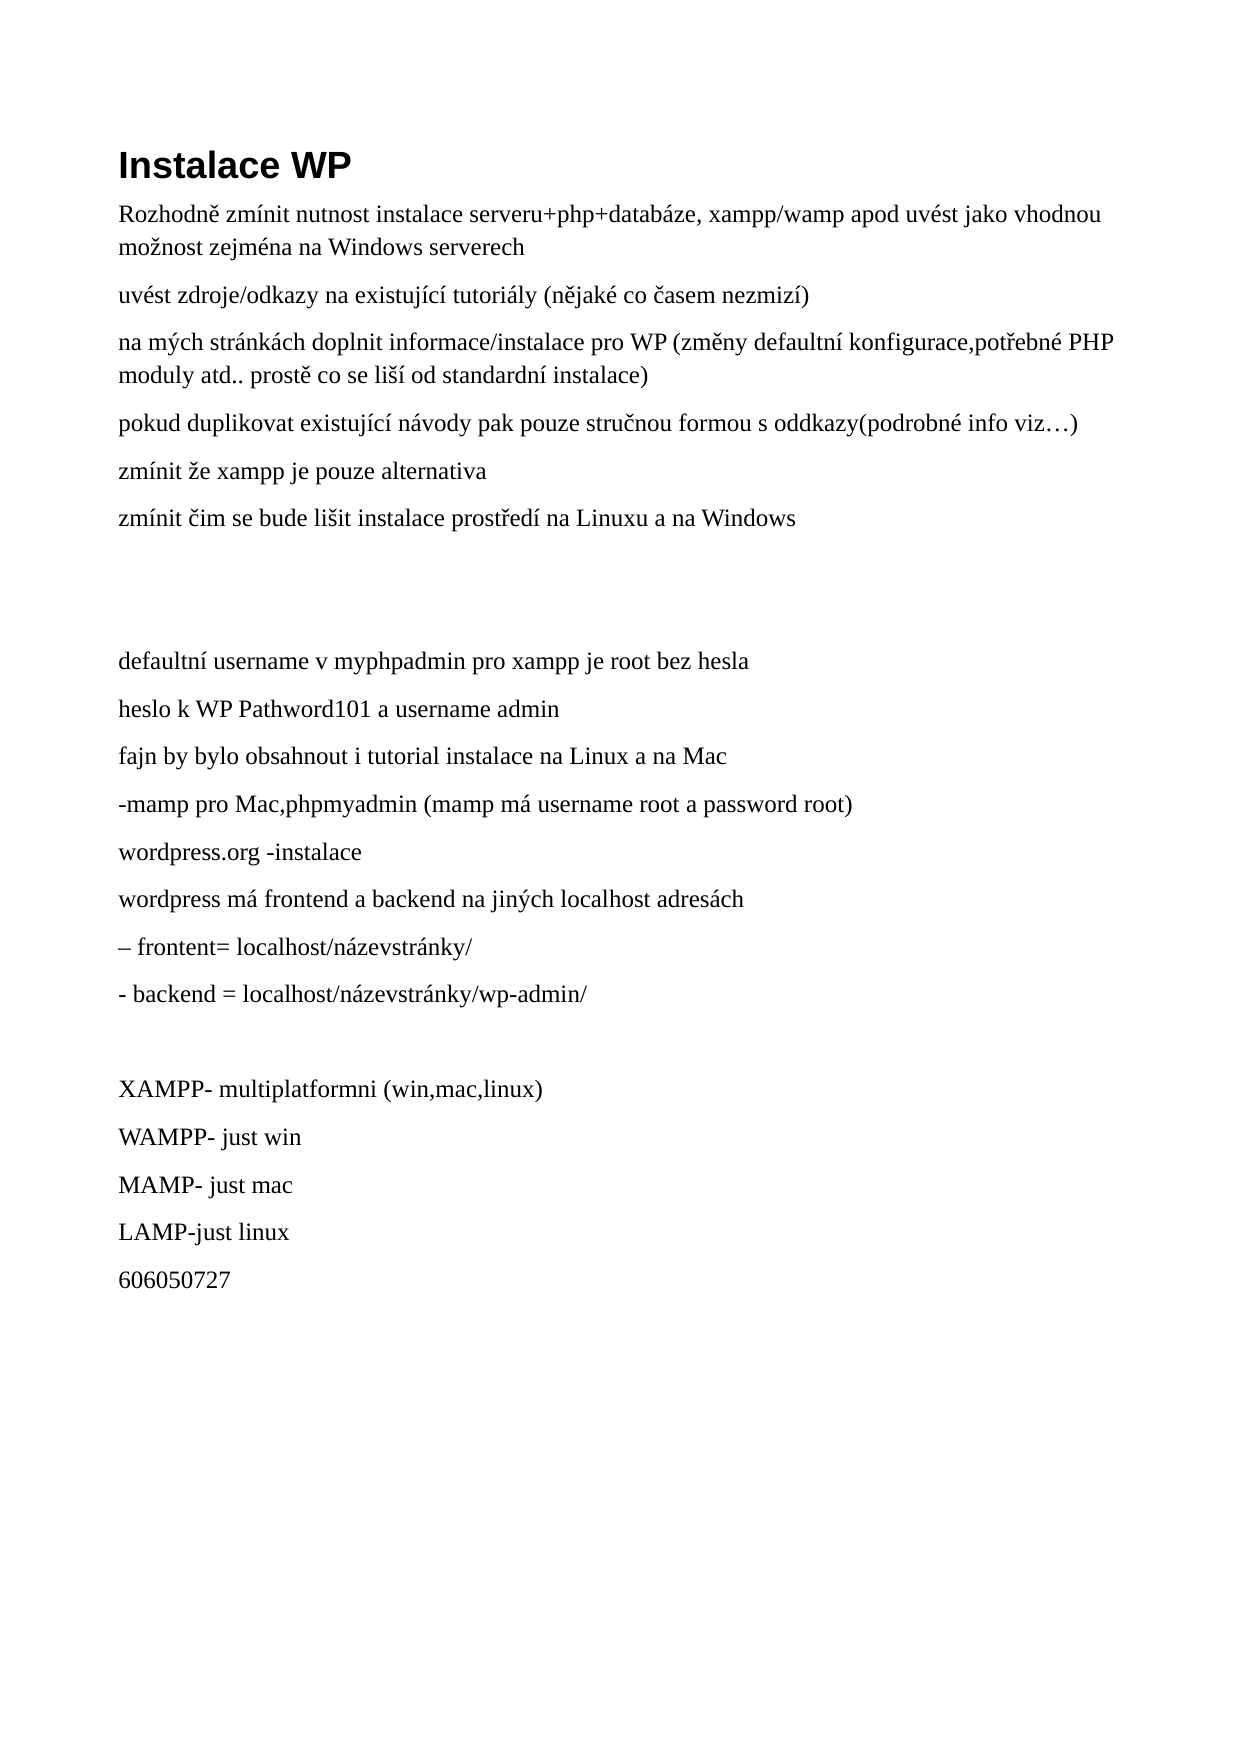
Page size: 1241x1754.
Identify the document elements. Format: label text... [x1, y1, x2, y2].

text wordpress.org -instalace [118, 837, 1122, 865]
text LAMP-just linux [118, 1217, 1122, 1246]
text MAMP- just mac [118, 1170, 1122, 1198]
text Rozhodně zmínit nutnost instalace serveru+php+databáze, xampp/wamp apod uvést jako vhodnou možnost zejména na Windows serverech [118, 199, 1122, 261]
subtitle Instalace WP [118, 143, 1122, 187]
text wordpress má frontend a backend na jiných localhost adresách [118, 884, 1122, 913]
text WAMPP- just win [118, 1122, 1122, 1151]
text na mých stránkách doplnit informace/instalace pro WP (změny defaultní konfigurace,potřebné PHP moduly atd.. prostě co se liší od standardní instalace) [118, 327, 1122, 389]
text pokud duplikovat existující návody pak pouze stručnou formou s oddkazy(podrobné info viz…) [118, 408, 1122, 437]
text uvést zdroje/odkazy na existující tutoriály (nějaké co časem nezmizí) [118, 280, 1122, 309]
text - backend = localhost/názevstránky/wp-admin/ [118, 979, 1122, 1008]
text XAMPP- multiplatformni (win,mac,linux) [118, 1074, 1122, 1103]
text zmínit čim se bude lišit instalace prostředí na Linuxu a na Windows [118, 503, 1122, 532]
text heslo k WP Pathword101 a username admin [118, 694, 1122, 722]
text fajn by bylo obsahnout i tutorial instalace na Linux a na Mac [118, 741, 1122, 770]
text defaultní username v myphpadmin pro xampp je root bez hesla [118, 646, 1122, 675]
text zmínit že xampp je pouze alternativa [118, 456, 1122, 484]
text -mamp pro Mac,phpmyadmin (mamp má username root a password root) [118, 789, 1122, 818]
text 606050727 [118, 1265, 1122, 1294]
text – frontent= localhost/názevstránky/ [118, 932, 1122, 961]
